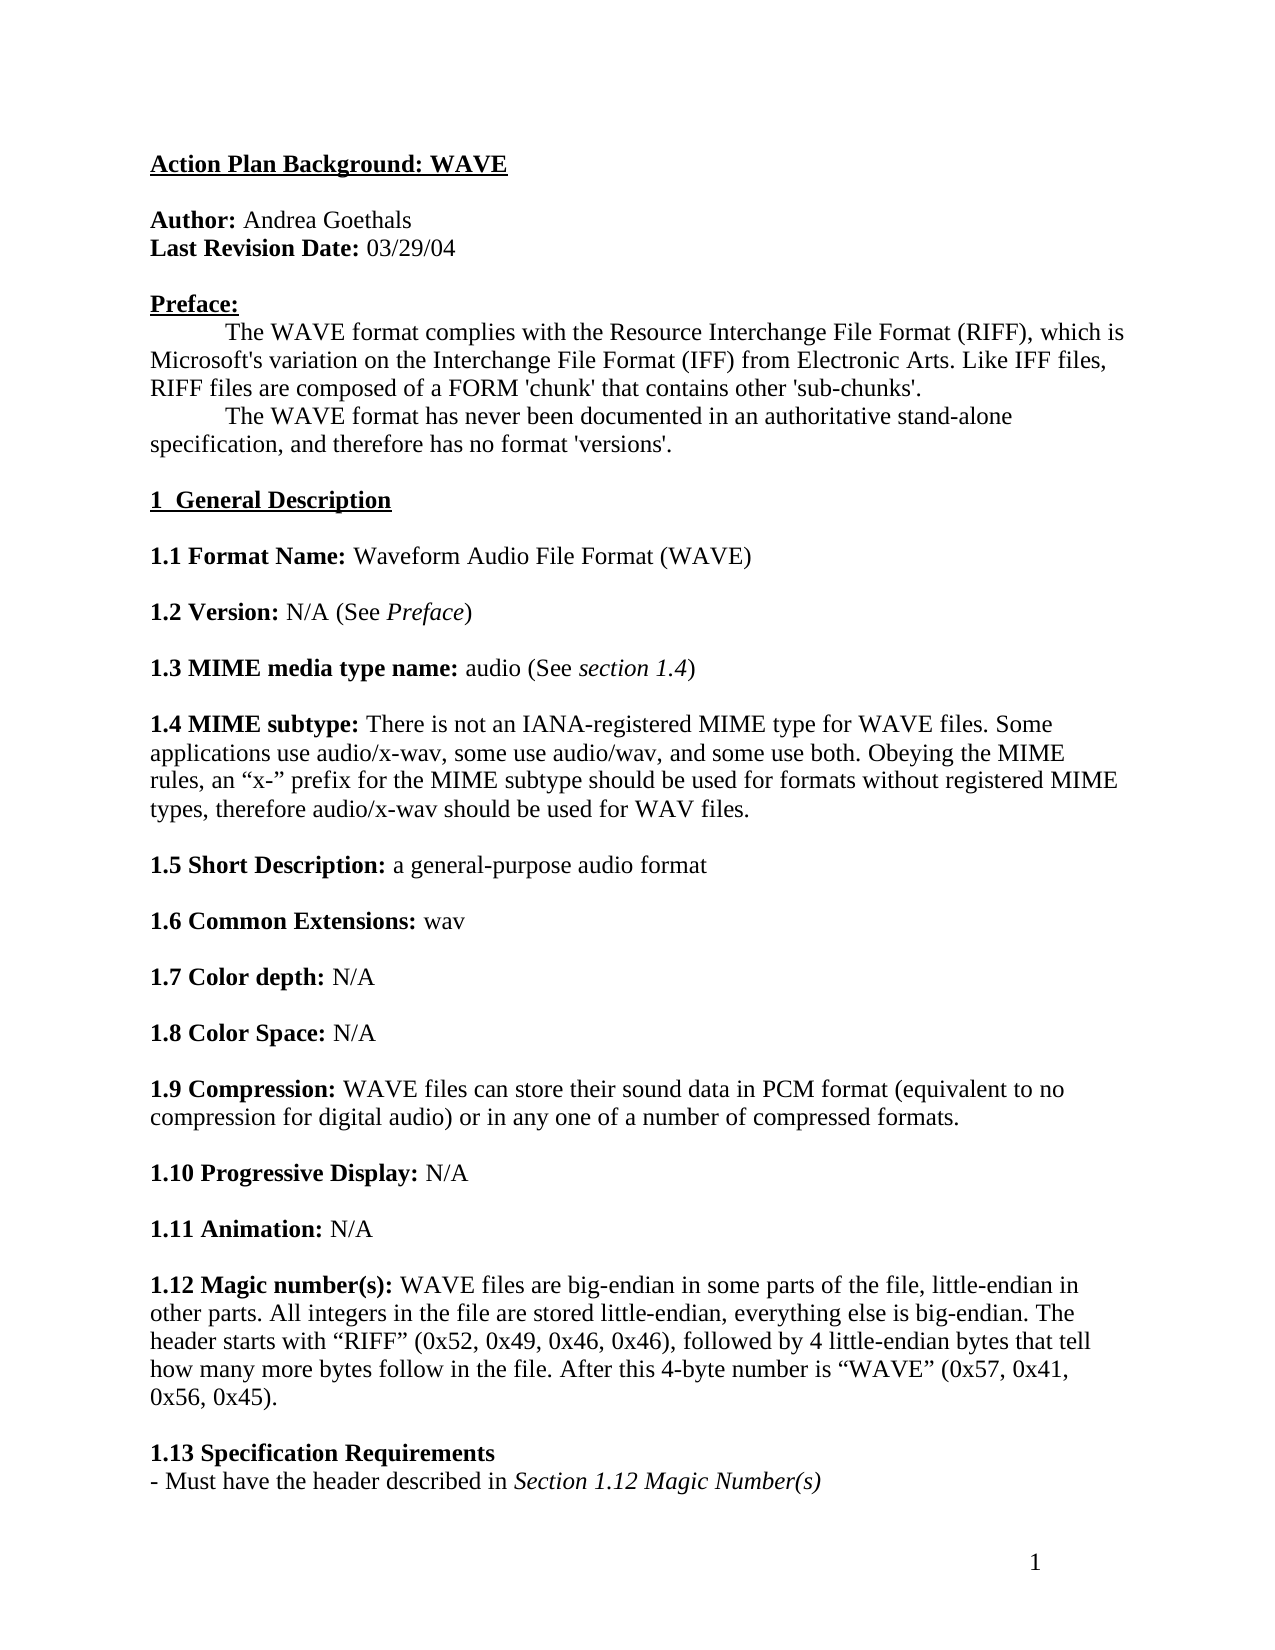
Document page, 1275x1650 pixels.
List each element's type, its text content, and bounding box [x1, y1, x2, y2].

subtitle Action Plan Background: WAVE [150, 150, 1125, 178]
text Author: Andrea Goethals [150, 206, 1125, 234]
text 1.4 MIME subtype: There is not an IANA-registered MIME type for WAVE files. Some applications use audio/x-wav, some use audio/wav, and some use both. Obeying the MIME rules, an “x-” prefix for the MIME subtype should be used for formats without registered MIME types, therefore audio/x-wav should be used for WAV files. [150, 710, 1125, 822]
text Last Revision Date: 03/29/04 [150, 234, 1125, 262]
text 1.9 Compression: WAVE files can store their sound data in PCM format (equivalent to no compression for digital audio) or in any one of a number of compressed formats. [150, 1075, 1125, 1131]
text 1.11 Animation: N/A [150, 1215, 1125, 1243]
text 1.5 Short Description: a general-purpose audio format [150, 851, 1125, 878]
text 1.2 Version: N/A (See Preface) [150, 598, 1125, 626]
text 1.12 Magic number(s): WAVE files are big-endian in some parts of the file, little-endian in other parts. All integers in the file are stored little-endian, everything else is big-endian. The header starts with “RIFF” (0x52, 0x49, 0x46, 0x46), followed by 4 little-endian bytes that tell how many more bytes follow in the file. After this 4-byte number is “WAVE” (0x57, 0x41, 0x56, 0x45). [150, 1271, 1125, 1411]
text 1.13 Specification Requirements [150, 1439, 1125, 1467]
text 1.10 Progressive Display: N/A [150, 1159, 1125, 1187]
list 1.3 MIME media type name: audio (See section 1.4) [150, 654, 1125, 682]
list 1.8 Color Space: N/A [150, 1019, 1125, 1047]
text Preface: [150, 290, 1125, 318]
text - Must have the header described in Section 1.12 Magic Number(s) [150, 1467, 1125, 1495]
list 1.7 Color depth: N/A [150, 963, 1125, 991]
text 1.1 Format Name: Waveform Audio File Format (WAVE) [150, 542, 1125, 570]
text The WAVE format has never been documented in an authoritative stand-alone specification, and therefore has no format 'versions'. [150, 402, 1125, 458]
list 1.6 Common Extensions: wav [150, 907, 1125, 934]
subtitle 1 General Description [150, 486, 1125, 514]
text The WAVE format complies with the Resource Interchange File Format (RIFF), which is Microsoft's variation on the Interchange File Format (IFF) from Electronic Arts. Like IFF files, RIFF files are composed of a FORM 'chunk' that contains other 'sub-chunks'. [150, 318, 1125, 402]
